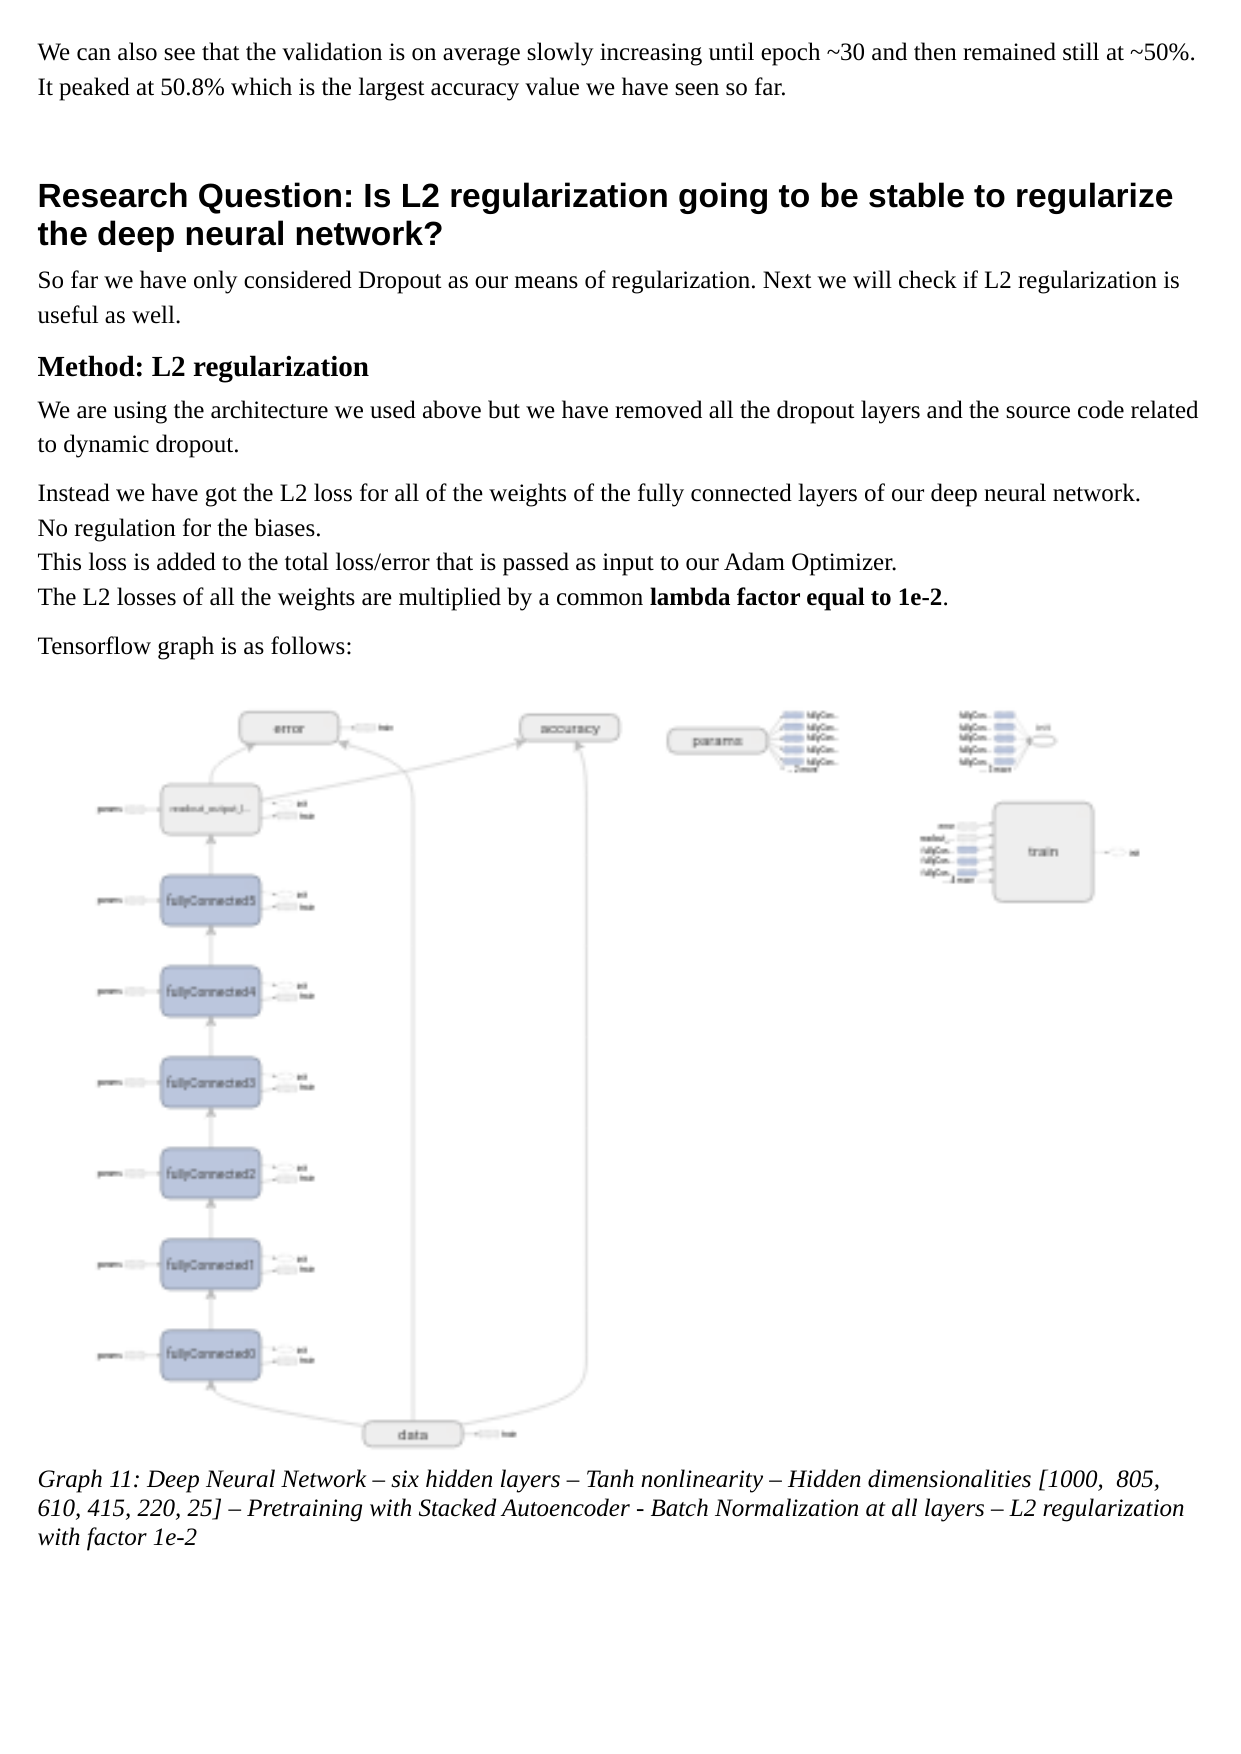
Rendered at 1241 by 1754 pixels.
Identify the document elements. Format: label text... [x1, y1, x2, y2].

subtitle Research Question: Is L2 regularization going to be stable to regularize the deep neural network? [37, 175, 1203, 253]
text Graph 11: Deep Neural Network – six hidden layers – Tanh nonlinearity – Hidden dimensionalities [1000, 805, 610, 415, 220, 25] – Pretraining with Stacked Autoencoder - Batch Normalization at all layers – L2 regularization with factor 1e-2 [37, 1465, 1203, 1551]
text Instead we have got the L2 loss for all of the weights of the fully connected layers of our deep neural network. No regulation for the biases. This loss is added to the total loss/error that is passed as input to our Adam Optimizer. The L2 losses of all the weights are multiplied by a common lambda factor equal to 1e-2. [37, 478, 1203, 611]
text So far we have only considered Dropout as our means of regularization. Next we will check if L2 regularization is useful as well. [37, 265, 1203, 328]
text Tensorflow graph is as follows: [37, 631, 1203, 659]
subtitle Method: L2 regularization [37, 349, 1203, 382]
text We are using the architecture we used above but we have removed all the dropout layers and the source code related to dynamic dropout. [37, 395, 1203, 458]
text We can also see that the validation is on average slowly increasing until epoch ~30 and then remained still at ~50%. It peaked at 50.8% which is the largest accuracy value we have seen so far. [37, 37, 1203, 101]
picture [37, 692, 1203, 1465]
